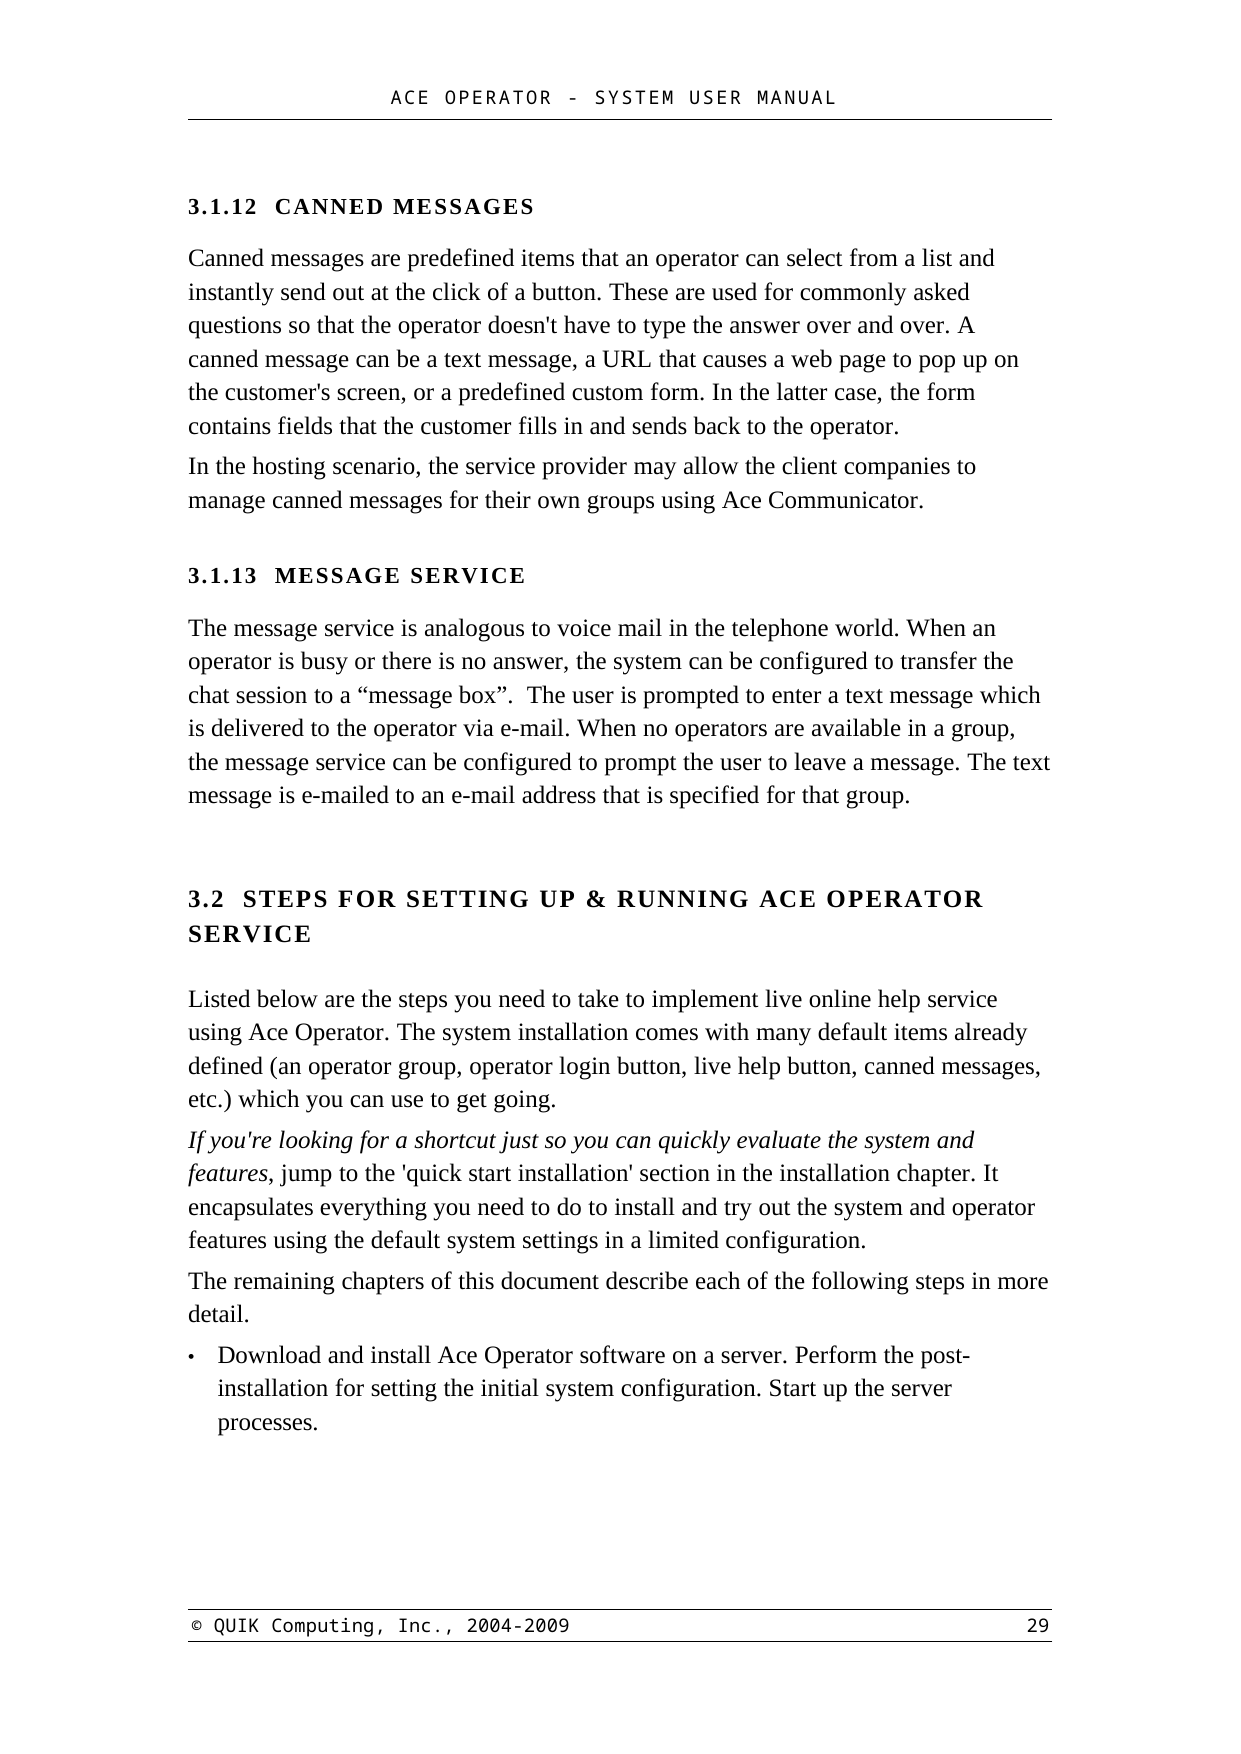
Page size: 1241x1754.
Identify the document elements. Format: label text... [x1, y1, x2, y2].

text Canned messages are predefined items that an operator can select from a list and instantly send out at the click of a button. These are used for commonly asked questions so that the operator doesn't have to type the answer over and over. A canned message can be a text message, a URL that causes a web page to pop up on the customer's screen, or a predefined custom form. In the latter case, the form contains fields that the customer fills in and sends back to the operator. [188, 244, 1052, 440]
list Download and install Ace Operator software on a server. Perform the post-installation for setting the initial system configuration. Start up the server processes. [188, 1341, 1052, 1436]
subtitle Canned Messages [188, 194, 1052, 219]
subtitle Steps For Setting Up & Running Ace Operator Service [188, 884, 1052, 947]
text The remaining chapters of this document describe each of the following steps in more detail. [188, 1267, 1052, 1328]
text If you're looking for a shortcut just so you can quickly evaluate the system and features, jump to the 'quick start installation' section in the installation chapter. It encapsulates everything you need to do to install and try out the system and operator features using the default system settings in a limited configuration. [188, 1126, 1052, 1254]
subtitle Message Service [188, 563, 1052, 589]
text The message service is analogous to voice mail in the telephone world. When an operator is busy or there is no answer, the system can be configured to transfer the chat session to a “message box”. The user is prompted to enter a text message which is delivered to the operator via e-mail. When no operators are available in a group, the message service can be configured to prompt the user to leave a message. The text message is e-mailed to an e-mail address that is specified for that group. [188, 614, 1052, 809]
text In the hosting scenario, the service provider may allow the client companies to manage canned messages for their own groups using Ace Communicator. [188, 452, 1052, 514]
text Listed below are the steps you need to take to implement live online help service using Ace Operator. The system installation comes with many default items already defined (an operator group, operator login button, live help button, canned messages, etc.) which you can use to get going. [188, 985, 1052, 1113]
